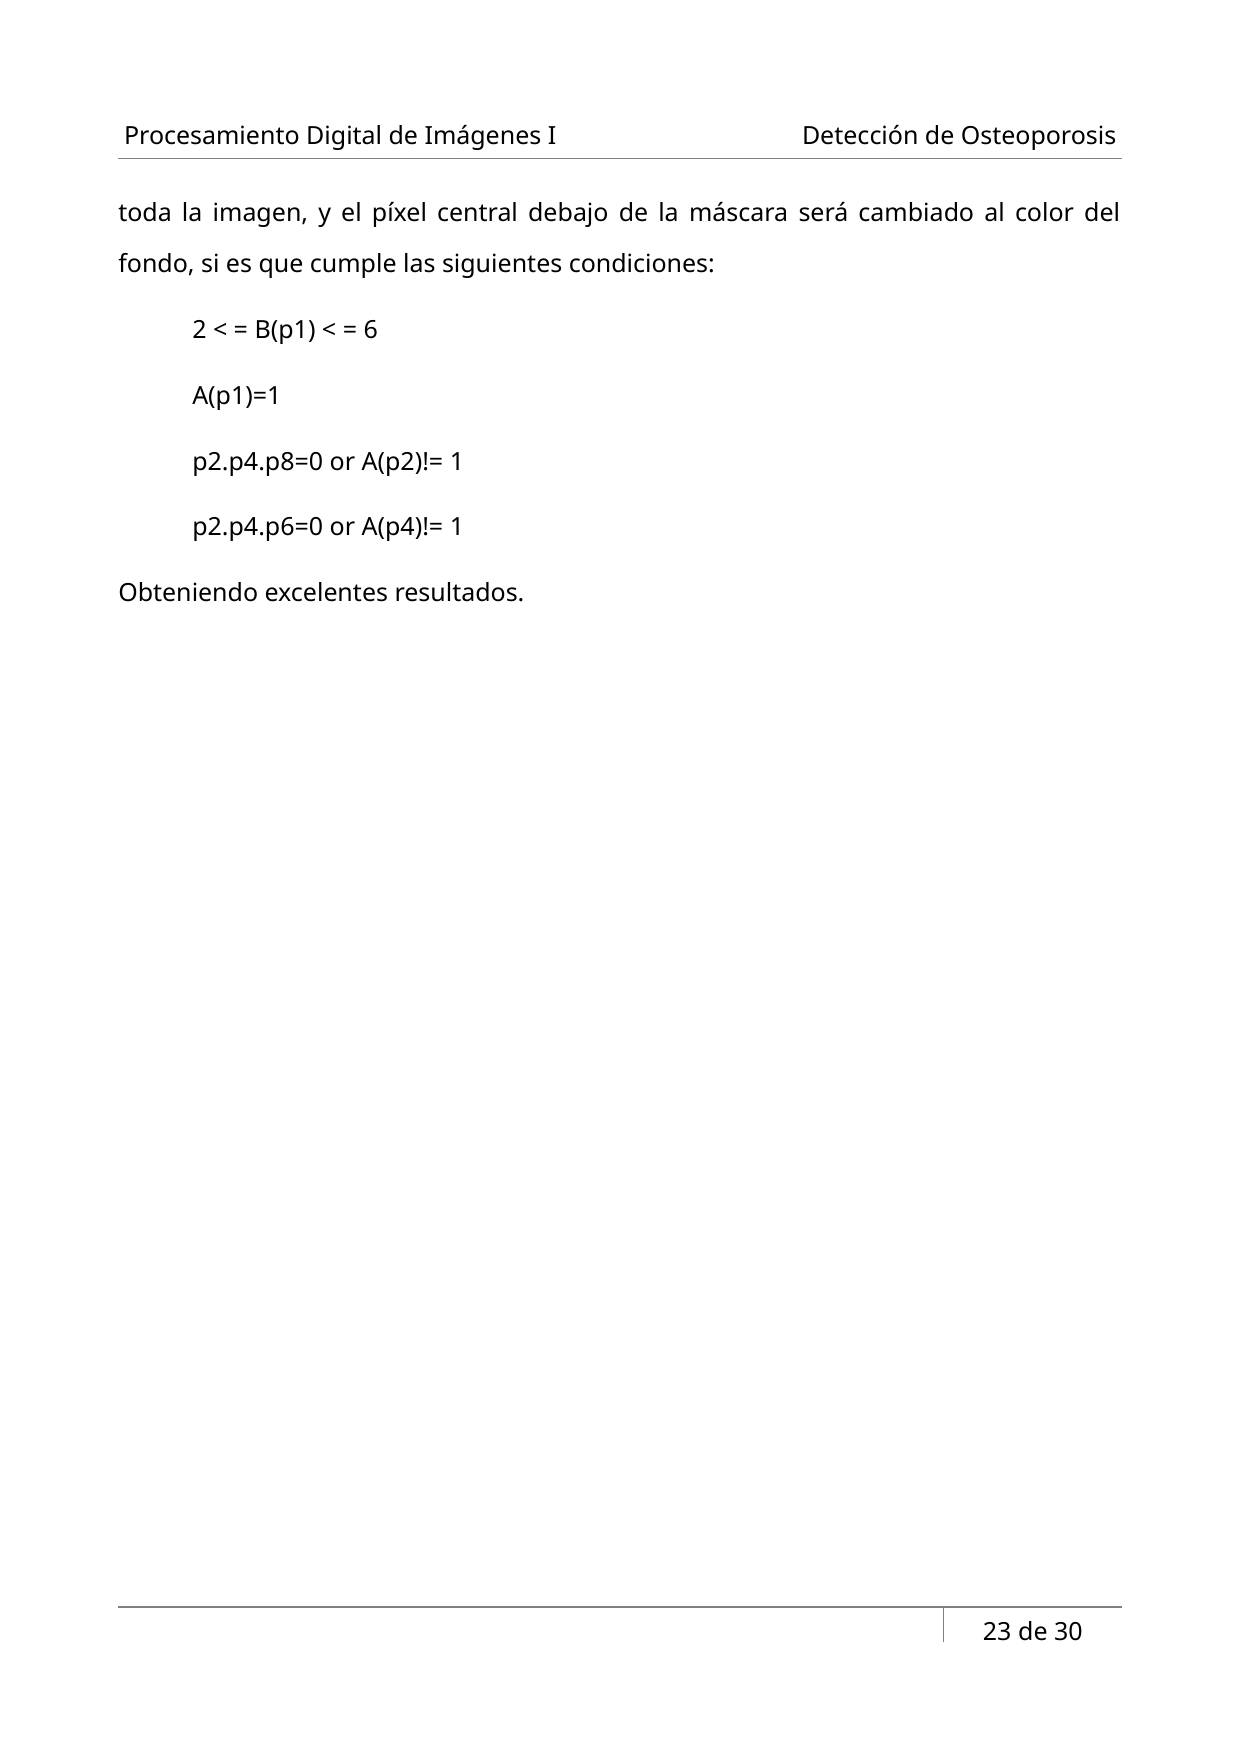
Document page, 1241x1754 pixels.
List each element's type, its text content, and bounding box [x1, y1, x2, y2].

text 2 < = B(p1) < = 6 [118, 312, 1122, 346]
text p2.p4.p8=0 or A(p2)!= 1 [118, 443, 1122, 477]
text A(p1)=1 [118, 377, 1122, 411]
text Obteniendo excelentes resultados. [118, 574, 1122, 609]
text toda la imagen, y el píxel central debajo de la máscara será cambiado al color del fondo, si es que cumple las siguientes condiciones: [118, 195, 1122, 280]
text p2.p4.p6=0 or A(p4)!= 1 [118, 509, 1122, 543]
